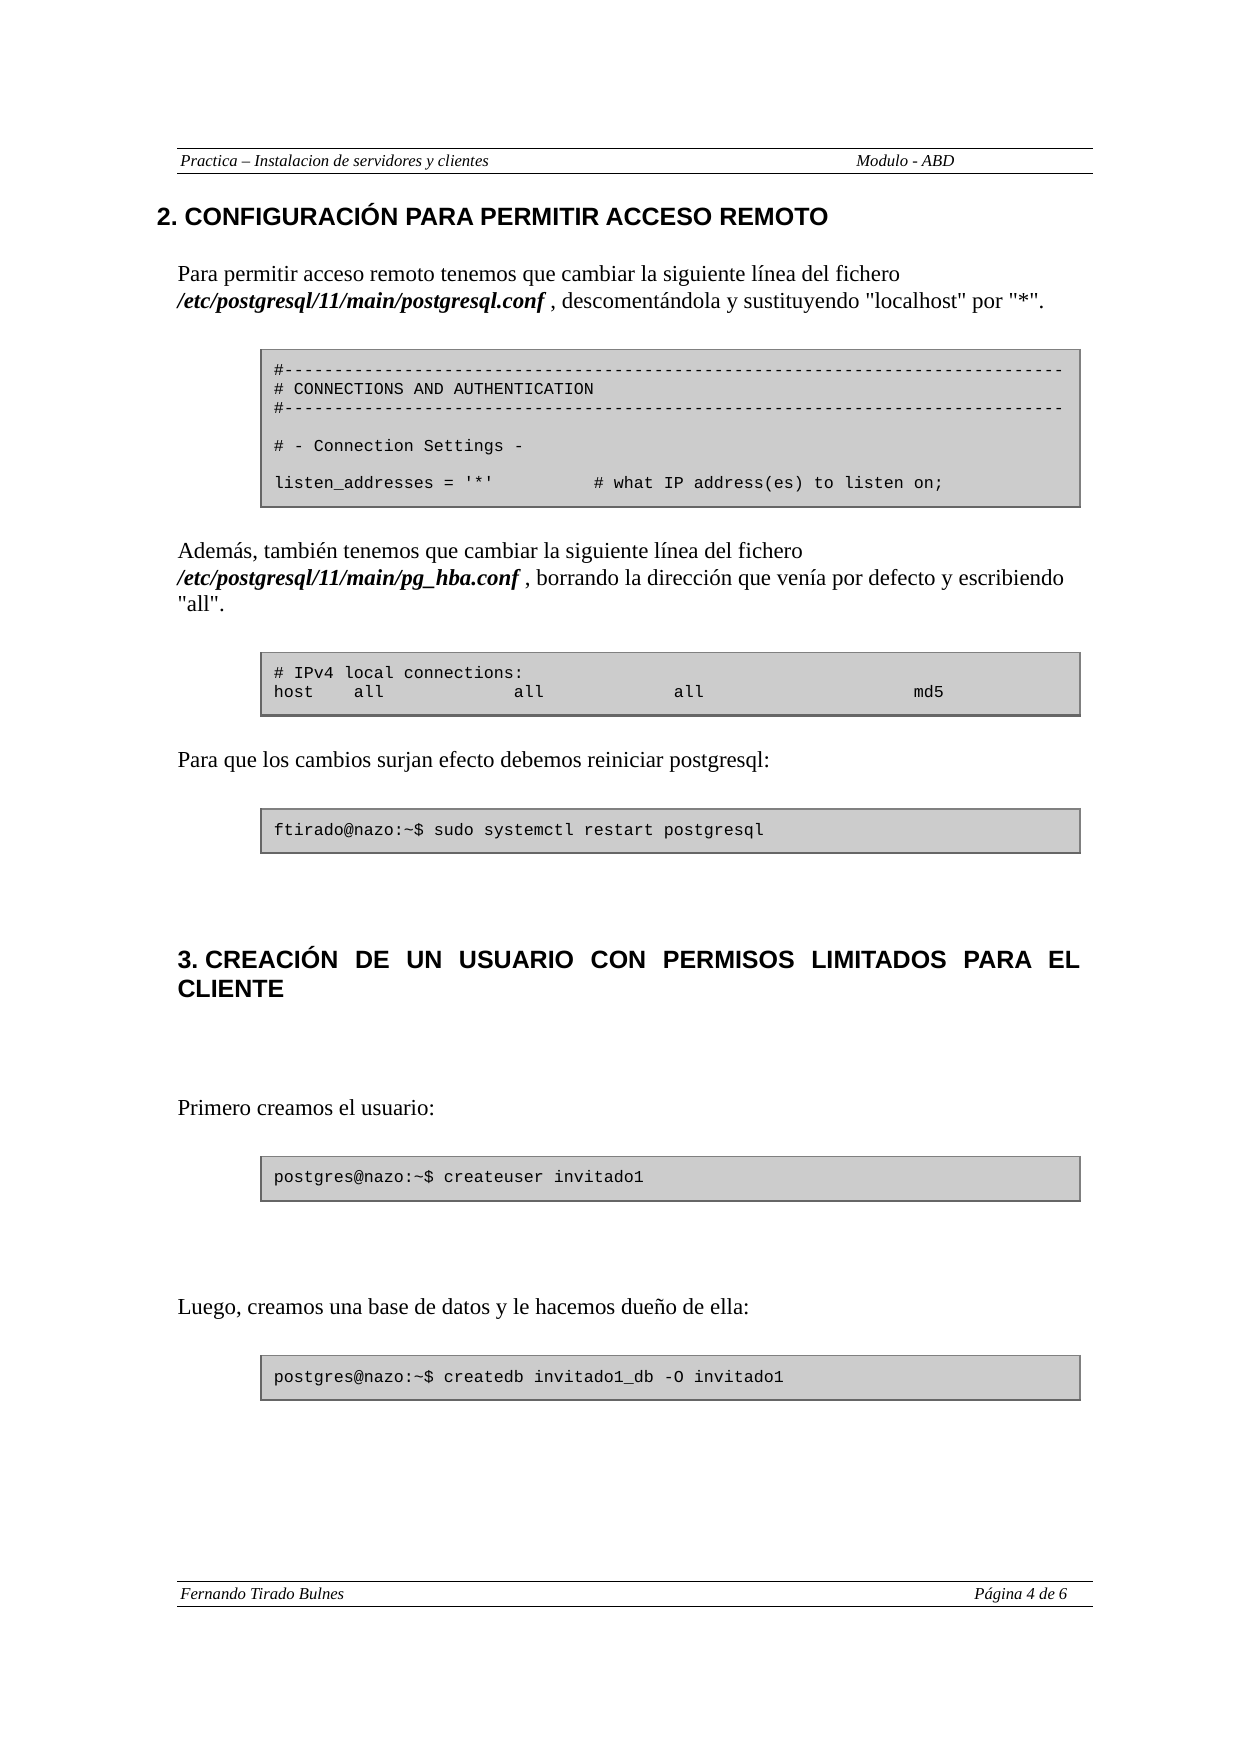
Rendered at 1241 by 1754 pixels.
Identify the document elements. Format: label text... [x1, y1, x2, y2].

text # IPv4 local connections: [262, 653, 1079, 671]
text Para permitir acceso remoto tenemos que cambiar la siguiente línea del fichero /etc/postgresql/11/main/postgresql.conf , descomentándola y sustituyendo "localhost" por "*". [177, 261, 1081, 313]
text Además, también tenemos que cambiar la siguiente línea del fichero /etc/postgresql/11/main/pg_hba.conf , borrando la dirección que venía por defecto y escribiendo "all". [177, 537, 1081, 616]
text listen_addresses = '*' # what IP address(es) to listen on; [262, 462, 1079, 506]
text Para que los cambios surjan efecto debemos reiniciar postgresql: [177, 746, 1081, 772]
subtitle CONFIGURACIÓN PARA PERMITIR ACCESO REMOTO [157, 202, 1093, 231]
text #------------------------------------------------------------------------------ [262, 350, 1079, 367]
text Primero creamos el usuario: [177, 1094, 1081, 1120]
text postgres@nazo:~$ createuser invitado1 [262, 1157, 1079, 1200]
text postgres@nazo:~$ createdb invitado1_db -O invitado1 [262, 1356, 1079, 1399]
text Luego, creamos una base de datos y le hacemos dueño de ella: [177, 1293, 1081, 1319]
text # CONNECTIONS AND AUTHENTICATION [262, 367, 1079, 386]
text # - Connection Settings - [262, 424, 1079, 443]
text #------------------------------------------------------------------------------ [262, 386, 1079, 405]
text host all all all md5 [262, 671, 1079, 714]
subtitle CREACIÓN DE UN USUARIO CON PERMISOS LIMITADOS PARA EL CLIENTE [177, 945, 1081, 1003]
text ftirado@nazo:~$ sudo systemctl restart postgresql [262, 810, 1079, 852]
